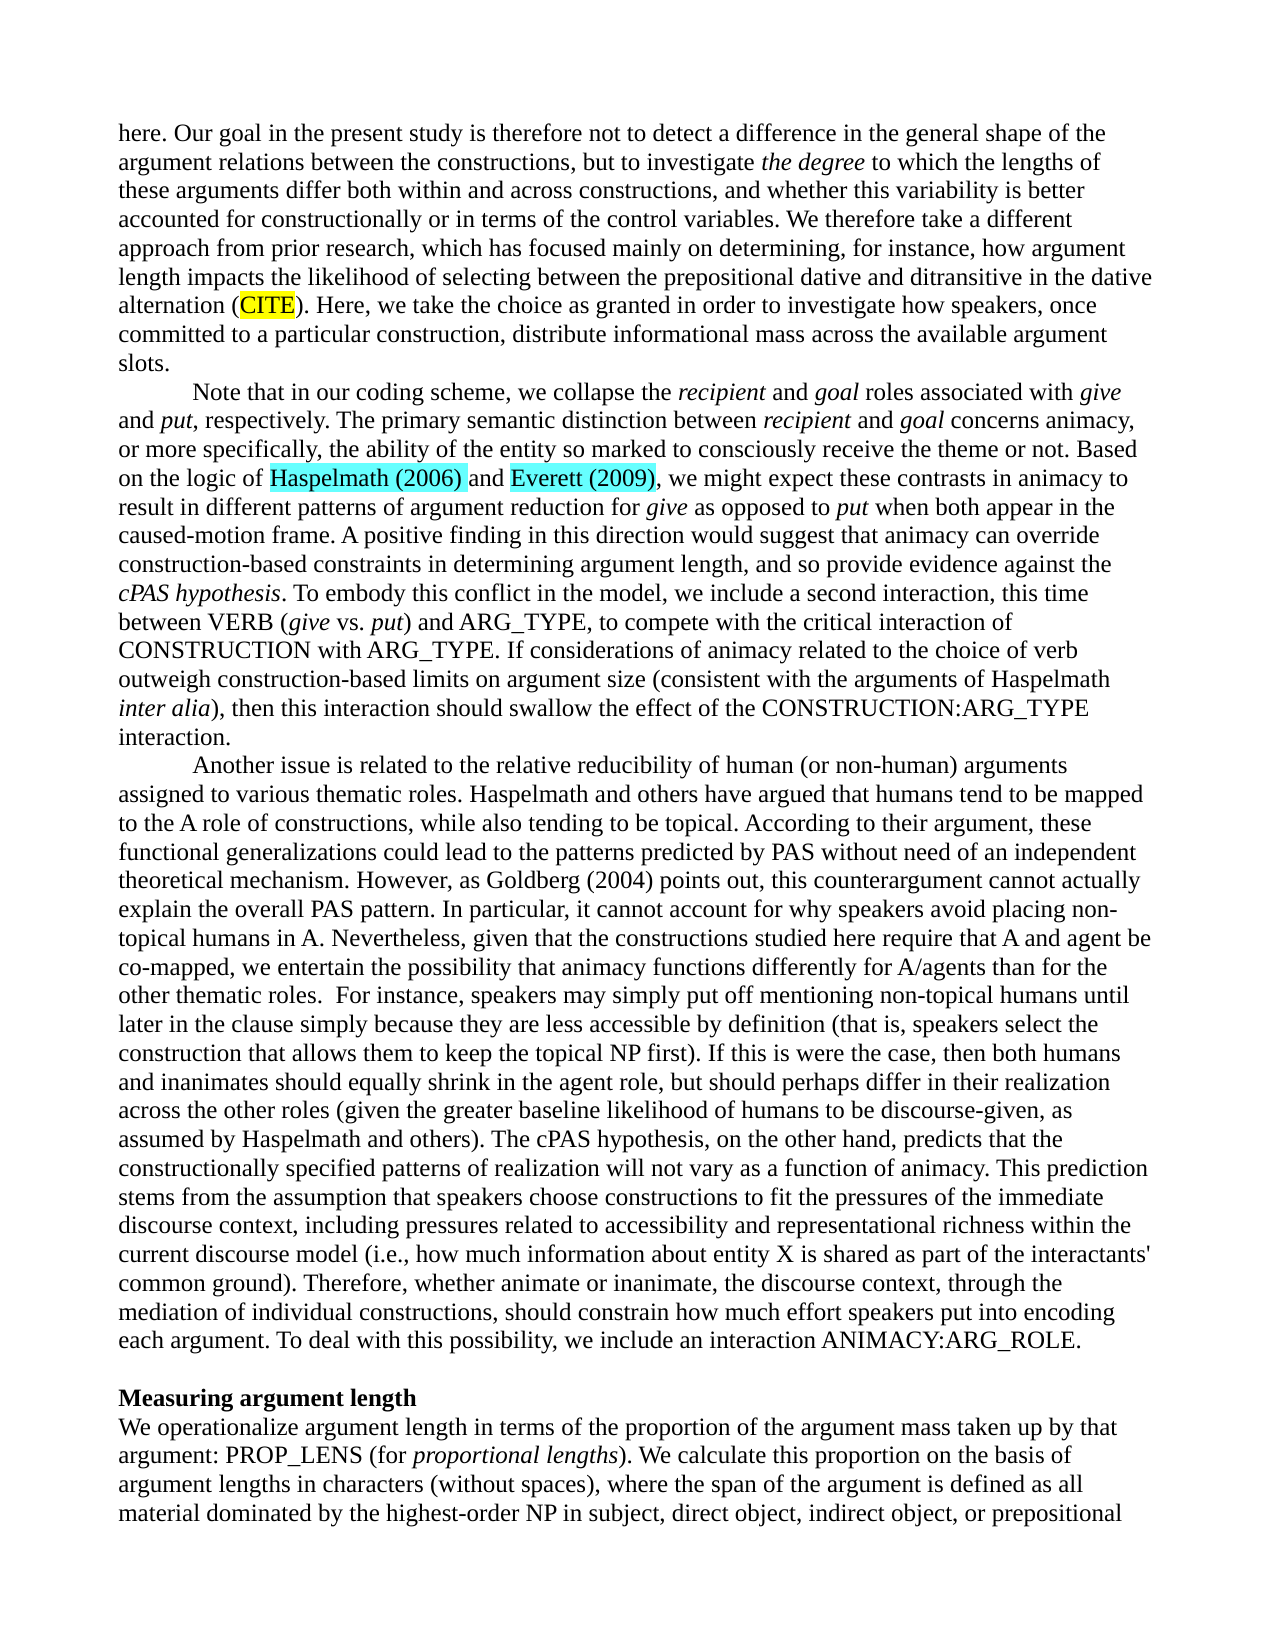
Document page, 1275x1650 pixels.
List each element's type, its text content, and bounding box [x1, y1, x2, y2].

text We operationalize argument length in terms of the proportion of the argument mass taken up by that argument: PROP_LENS (for proportional lengths). We calculate this proportion on the basis of argument lengths in characters (without spaces), where the span of the argument is defined as all material dominated by the highest-order NP in subject, direct object, indirect object, or prepositional [118, 1412, 1157, 1527]
text here. Our goal in the present study is therefore not to detect a difference in the general shape of the argument relations between the constructions, but to investigate the degree to which the lengths of these arguments differ both within and across constructions, and whether this variability is better accounted for constructionally or in terms of the control variables. We therefore take a different approach from prior research, which has focused mainly on determining, for instance, how argument length impacts the likelihood of selecting between the prepositional dative and ditransitive in the dative alternation (CITE). Here, we take the choice as granted in order to investigate how speakers, once committed to a particular construction, distribute informational mass across the available argument slots. [118, 118, 1157, 377]
text Another issue is related to the relative reducibility of human (or non-human) arguments assigned to various thematic roles. Haspelmath and others have argued that humans tend to be mapped to the A role of constructions, while also tending to be topical. According to their argument, these functional generalizations could lead to the patterns predicted by PAS without need of an independent theoretical mechanism. However, as Goldberg (2004) points out, this counterargument cannot actually explain the overall PAS pattern. In particular, it cannot account for why speakers avoid placing non-topical humans in A. Nevertheless, given that the constructions studied here require that A and agent be co-mapped, we entertain the possibility that animacy functions differently for A/agents than for the other thematic roles. For instance, speakers may simply put off mentioning non-topical humans until later in the clause simply because they are less accessible by definition (that is, speakers select the construction that allows them to keep the topical NP first). If this is were the case, then both humans and inanimates should equally shrink in the agent role, but should perhaps differ in their realization across the other roles (given the greater baseline likelihood of humans to be discourse-given, as assumed by Haspelmath and others). The cPAS hypothesis, on the other hand, predicts that the constructionally specified patterns of realization will not vary as a function of animacy. This prediction stems from the assumption that speakers choose constructions to fit the pressures of the immediate discourse context, including pressures related to accessibility and representational richness within the current discourse model (i.e., how much information about entity X is shared as part of the interactants' common ground). Therefore, whether animate or inanimate, the discourse context, through the mediation of individual constructions, should constrain how much effort speakers put into encoding each argument. To deal with this possibility, we include an interaction ANIMACY:ARG_ROLE. [118, 751, 1157, 1354]
text Note that in our coding scheme, we collapse the recipient and goal roles associated with give and put, respectively. The primary semantic distinction between recipient and goal concerns animacy, or more specifically, the ability of the entity so marked to consciously receive the theme or not. Based on the logic of Haspelmath (2006) and Everett (2009), we might expect these contrasts in animacy to result in different patterns of argument reduction for give as opposed to put when both appear in the caused-motion frame. A positive finding in this direction would suggest that animacy can override construction-based constraints in determining argument length, and so provide evidence against the cPAS hypothesis. To embody this conflict in the model, we include a second interaction, this time between VERB (give vs. put) and ARG_TYPE, to compete with the critical interaction of CONSTRUCTION with ARG_TYPE. If considerations of animacy related to the choice of verb outweigh construction-based limits on argument size (consistent with the arguments of Haspelmath inter alia), then this interaction should swallow the effect of the CONSTRUCTION:ARG_TYPE interaction. [118, 377, 1157, 751]
text Measuring argument length [118, 1383, 1157, 1412]
